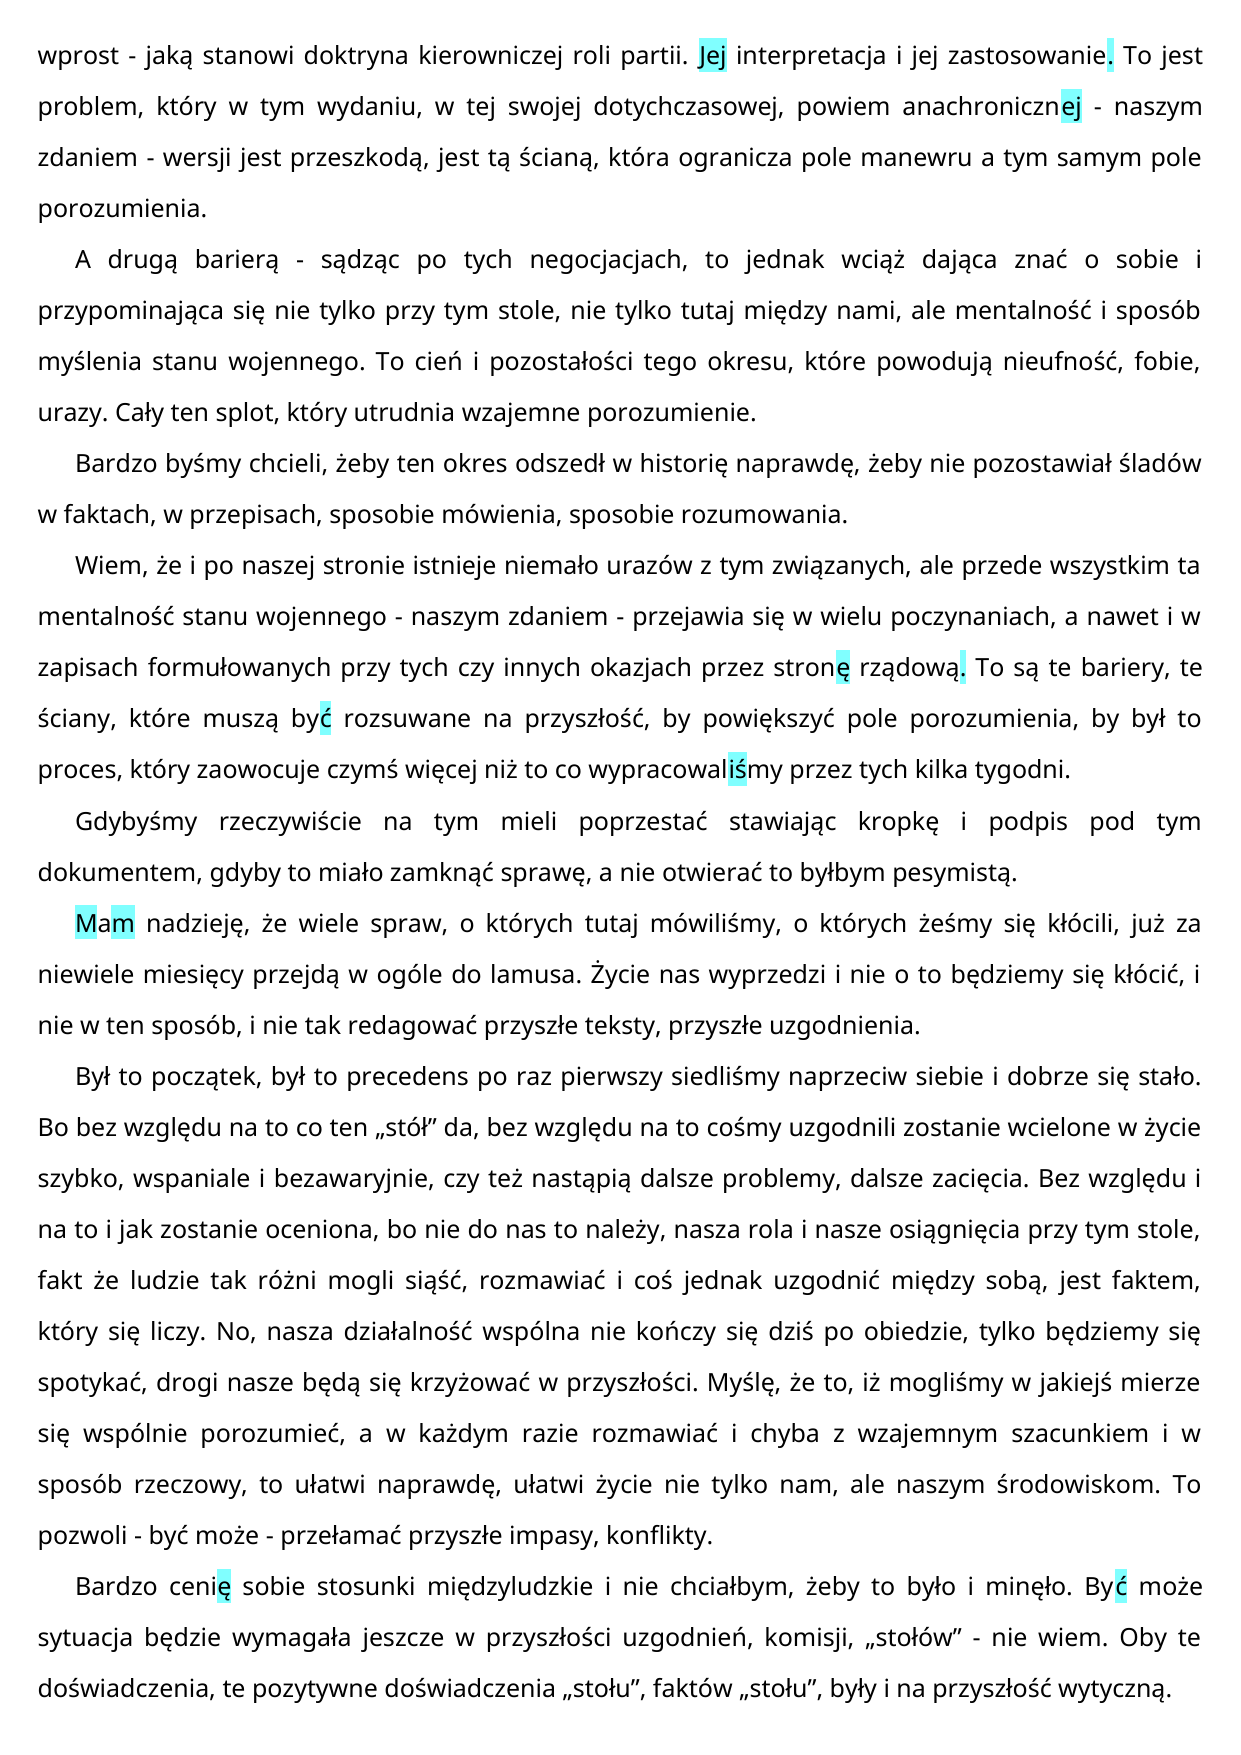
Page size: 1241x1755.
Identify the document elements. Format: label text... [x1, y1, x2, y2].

text Bardzo cenię sobie stosunki międzyludzkie i nie chciałbym, żeby to było i minęło. Być może sytuacja będzie wymagała jeszcze w przyszłości uzgodnień, komisji, „stołów” - nie wiem. Oby te doświadczenia, te pozytywne doświadczenia „stołu”, faktów „stołu”, były i na przyszłość wytyczną. [37, 1569, 1203, 1705]
text A drugą barierą - sądząc po tych negocjacjach, to jednak wciąż dająca znać o sobie i przypominająca się nie tylko przy tym stole, nie tylko tutaj między nami, ale mentalność i sposób myślenia stanu wojennego. To cień i pozostałości tego okresu, które powodują nieufność, fobie, urazy. Cały ten splot, który utrudnia wzajemne porozumienie. [37, 242, 1203, 429]
text Był to początek, był to precedens po raz pierwszy siedliśmy naprzeciw siebie i dobrze się stało. Bo bez względu na to co ten „stół” da, bez względu na to cośmy uzgodnili zostanie wcielone w życie szybko, wspaniale i bezawaryjnie, czy też nastąpią dalsze problemy, dalsze zacięcia. Bez względu i na to i jak zostanie oceniona, bo nie do nas to należy, nasza rola i nasze osiągnięcia przy tym stole, fakt że ludzie tak różni mogli siąść, rozmawiać i coś jednak uzgodnić między sobą, jest faktem, który się liczy. No, nasza działalność wspólna nie kończy się dziś po obiedzie, tylko będziemy się spotykać, drogi nasze będą się krzyżować w przyszłości. Myślę, że to, iż mogliśmy w jakiejś mierze się wspólnie porozumieć, a w każdym razie rozmawiać i chyba z wzajemnym szacunkiem i w sposób rzeczowy, to ułatwi naprawdę, ułatwi życie nie tylko nam, ale naszym środowiskom. To pozwoli - być może - przełamać przyszłe impasy, konflikty. [37, 1058, 1203, 1552]
text Gdybyśmy rzeczywiście na tym mieli poprzestać stawiając kropkę i podpis pod tym dokumentem, gdyby to miało zamknąć sprawę, a nie otwierać to byłbym pesymistą. [37, 803, 1203, 888]
text wprost - jaką stanowi doktryna kierowniczej roli partii. Jej interpretacja i jej zastosowanie. To jest problem, który w tym wydaniu, w tej swojej dotychczasowej, powiem anachronicznej - naszym zdaniem - wersji jest przeszkodą, jest tą ścianą, która ogranicza pole manewru a tym samym pole porozumienia. [37, 37, 1203, 225]
text Wiem, że i po naszej stronie istnieje niemało urazów z tym związanych, ale przede wszystkim ta mentalność stanu wojennego - naszym zdaniem - przejawia się w wielu poczynaniach, a nawet i w zapisach formułowanych przy tych czy innych okazjach przez stronę rządową. To są te bariery, te ściany, które muszą być rozsuwane na przyszłość, by powiększyć pole porozumienia, by był to proces, który zaowocuje czymś więcej niż to co wypracowaliśmy przez tych kilka tygodni. [37, 548, 1203, 786]
text Bardzo byśmy chcieli, żeby ten okres odszedł w historię naprawdę, żeby nie pozostawiał śladów w faktach, w przepisach, sposobie mówienia, sposobie rozumowania. [37, 446, 1203, 531]
text Mam nadzieję, że wiele spraw, o których tutaj mówiliśmy, o których żeśmy się kłócili, już za niewiele miesięcy przejdą w ogóle do lamusa. Życie nas wyprzedzi i nie o to będziemy się kłócić, i nie w ten sposób, i nie tak redagować przyszłe teksty, przyszłe uzgodnienia. [37, 905, 1203, 1041]
